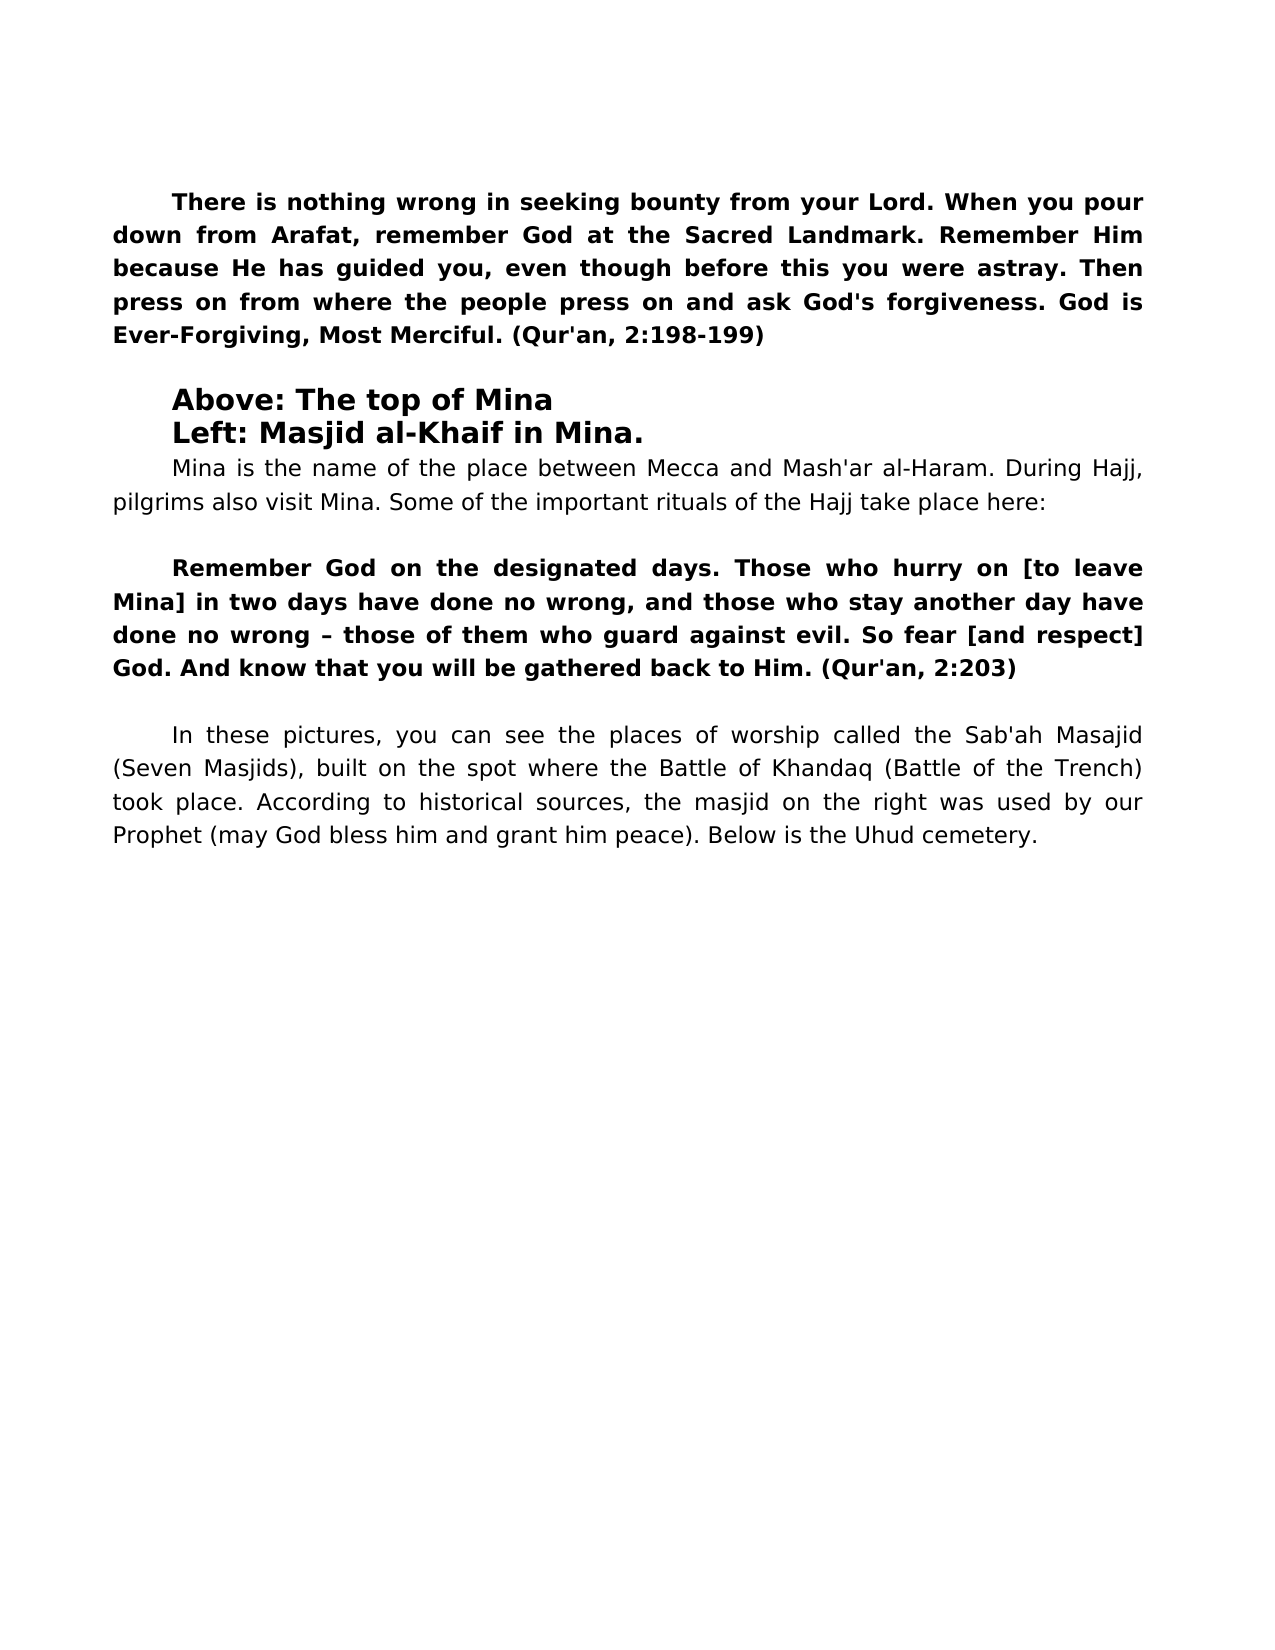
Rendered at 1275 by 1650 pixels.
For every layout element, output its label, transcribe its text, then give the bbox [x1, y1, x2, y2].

text Remember God on the designated days. Those who hurry on [to leave Mina] in two days have done no wrong, and those who stay another day have done no wrong – those of them who guard against evil. So fear [and respect] God. And know that you will be gathered back to Him. (Qur'an, 2:203) [112, 550, 1145, 683]
text There is nothing wrong in seeking bounty from your Lord. When you pour down from Arafat, remember God at the Sacred Landmark. Remember Him because He has guided you, even though before this you were astray. Then press on from where the people press on and ask God's forgiveness. God is Ever-Forgiving, Most Merciful. (Qur'an, 2:198-199) [112, 183, 1145, 350]
text Above: The top of Mina [112, 383, 1145, 417]
text In these pictures, you can see the places of worship called the Sab'ah Masajid (Seven Masjids), built on the spot where the Battle of Khandaq (Battle of the Trench) took place. According to historical sources, the masjid on the right was used by our Prophet (may God bless him and grant him peace). Below is the Uhud cemetery. [112, 717, 1145, 850]
text Left: Masjid al-Khaif in Mina. [112, 417, 1145, 450]
text Mina is the name of the place between Mecca and Mash'ar al-Haram. During Hajj, pilgrims also visit Mina. Some of the important rituals of the Hajj take place here: [112, 450, 1145, 517]
